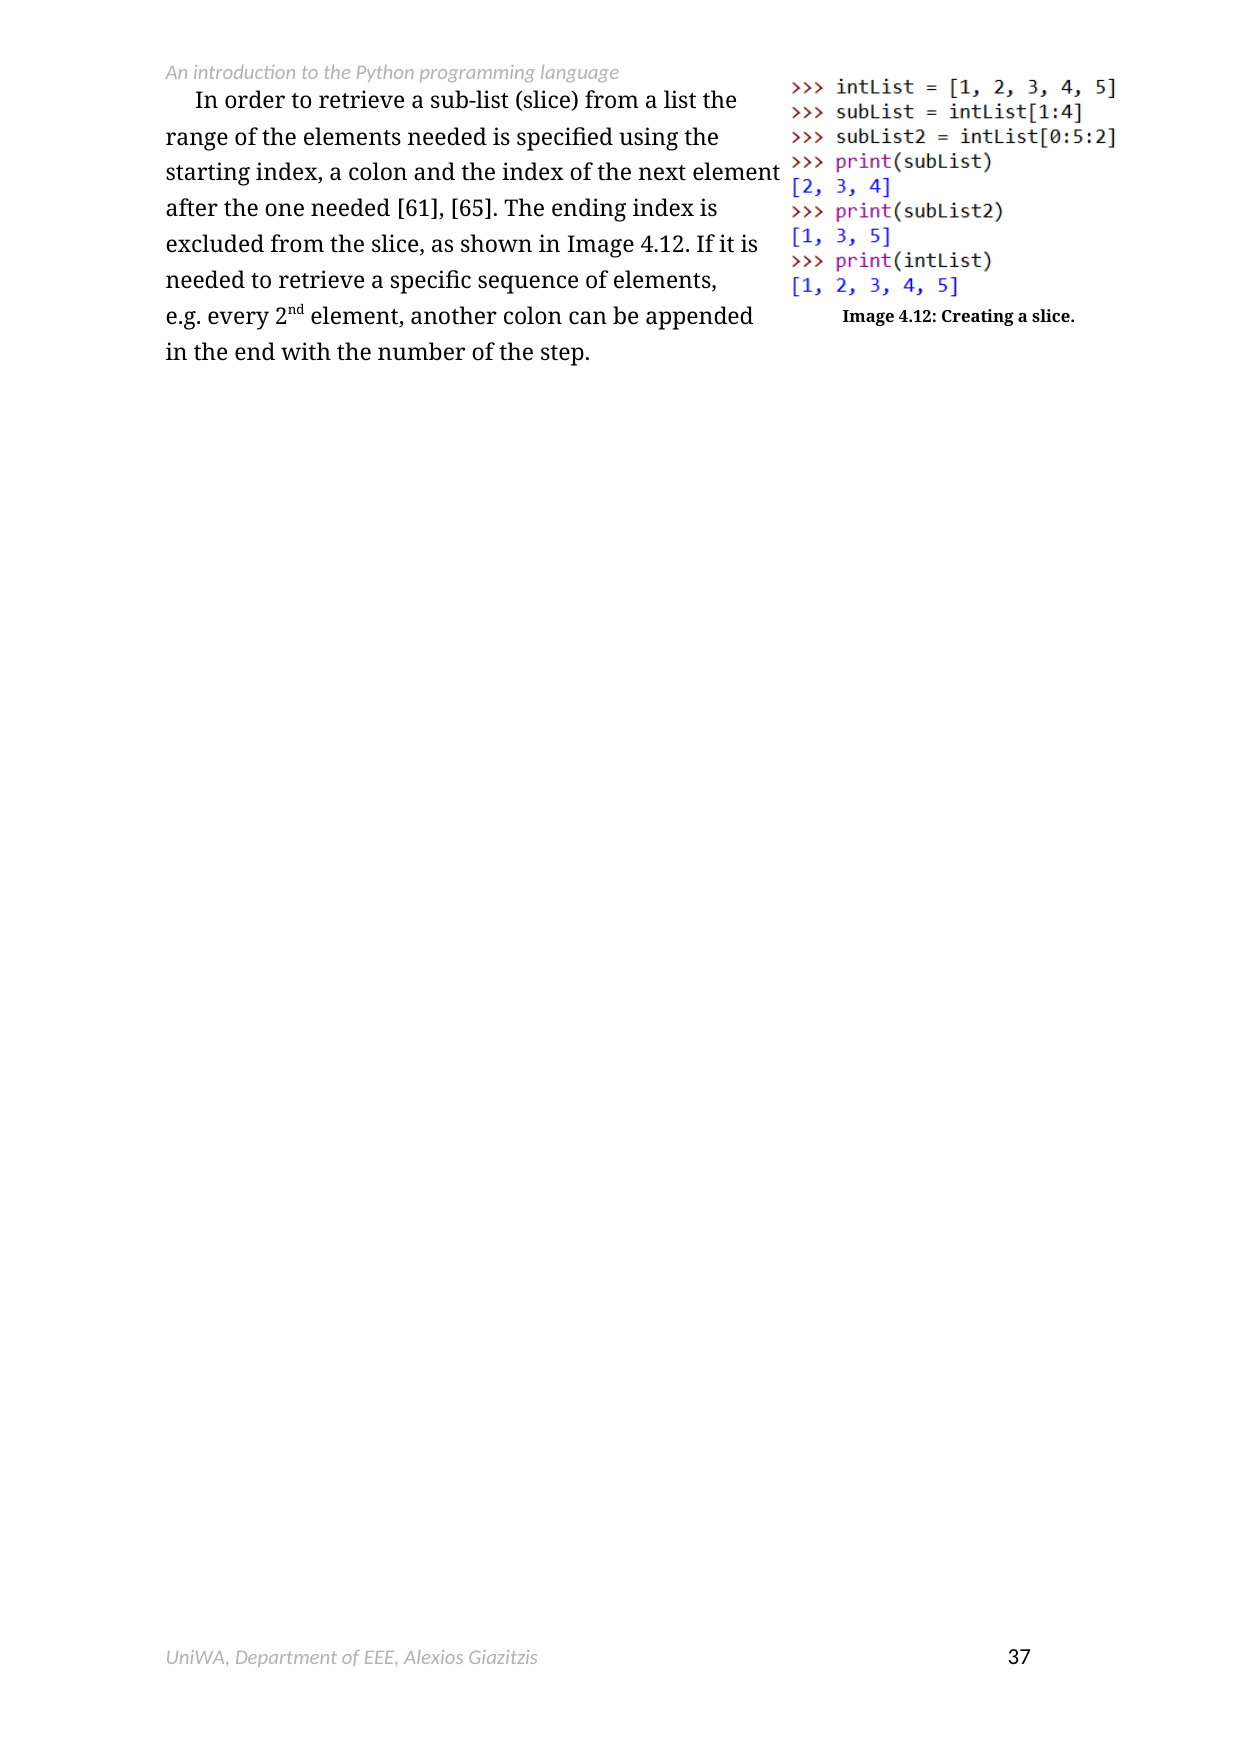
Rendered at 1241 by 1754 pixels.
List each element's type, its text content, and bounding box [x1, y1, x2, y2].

picture [787, 71, 1130, 302]
text In order to retrieve a sub-list (slice) from a list the range of the elements needed is specified using the starting index, a colon and the index of the next element after the one needed [61], [65]. The ending index is excluded from the slice, as shown in Image 4.12. If it is needed to retrieve a specific sequence of elements, e.g. every 2nd element, another colon can be appended in the end with the number of the step. [165, 84, 1169, 367]
text Image 4.12: Creating a slice. [787, 302, 1130, 327]
